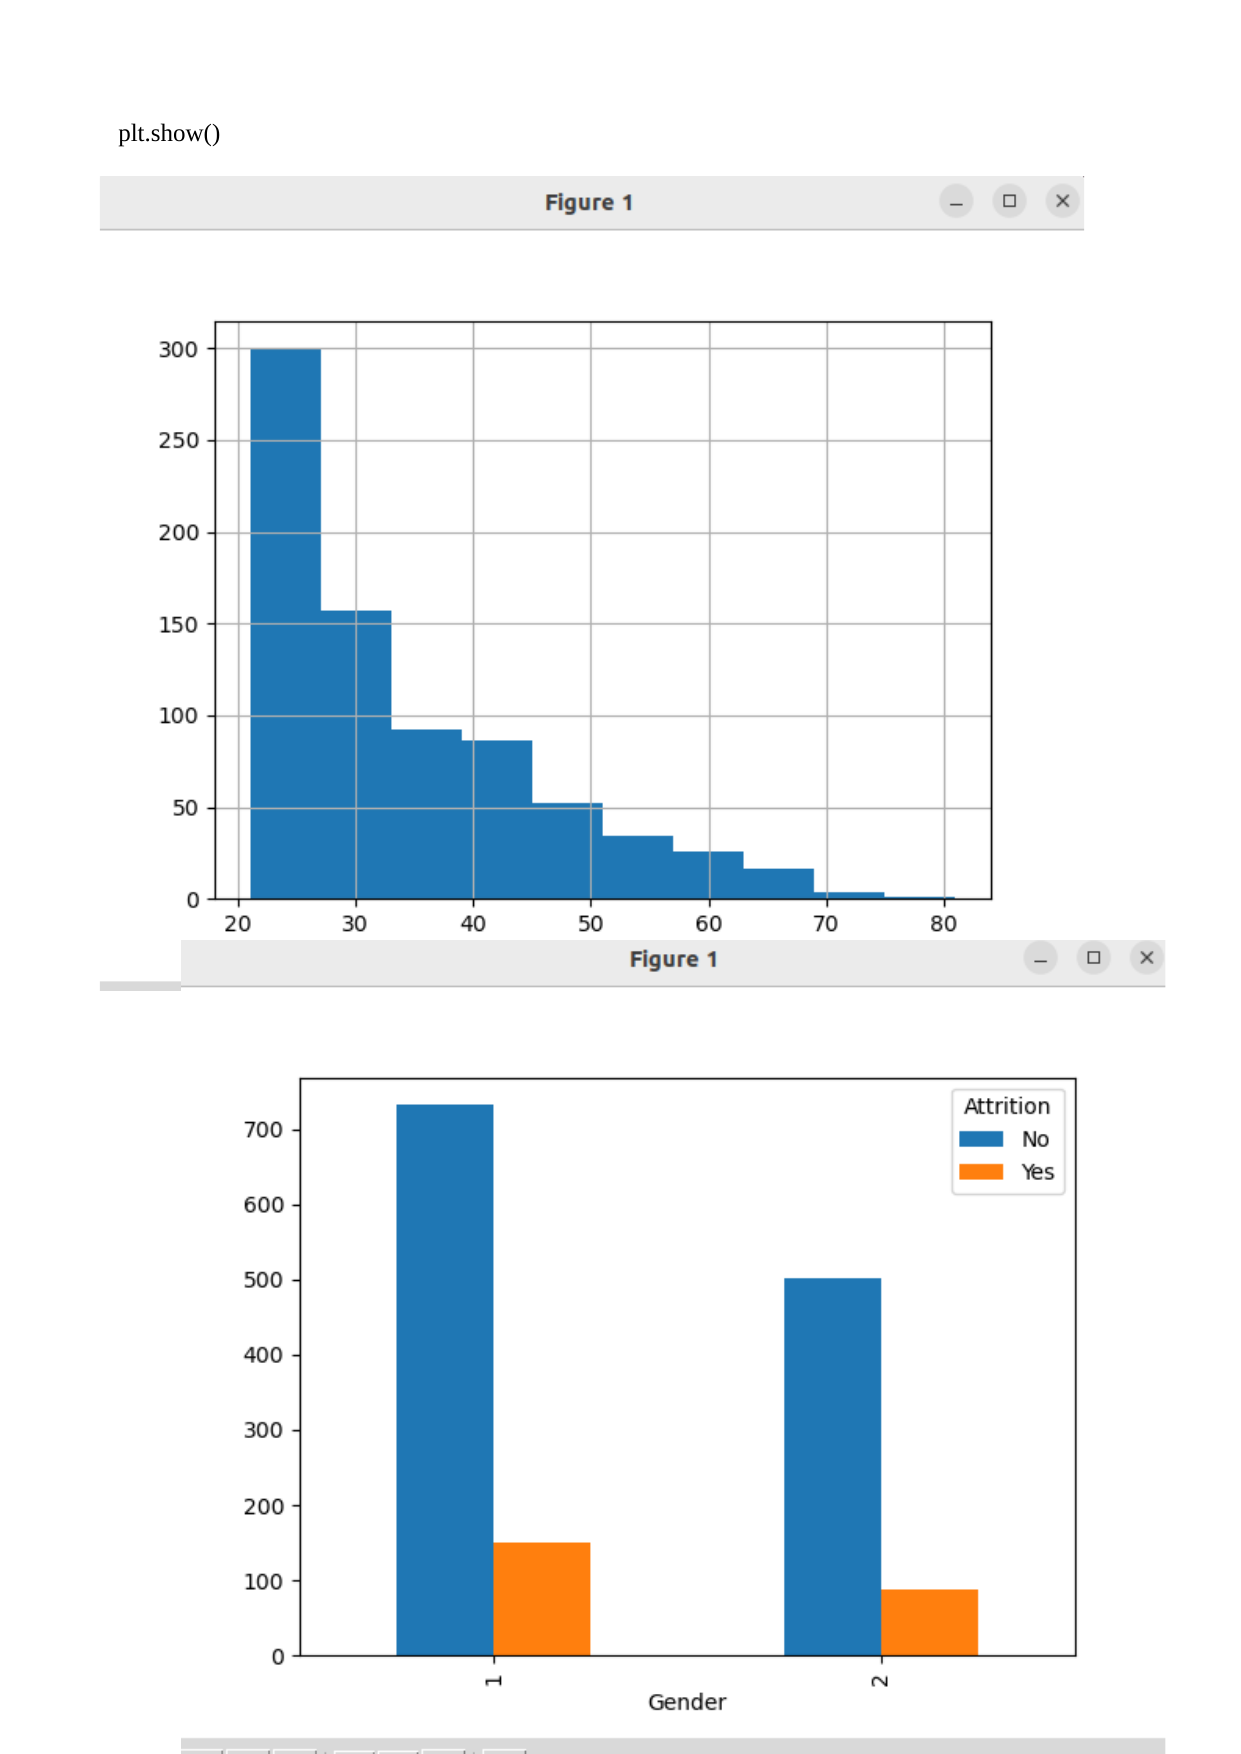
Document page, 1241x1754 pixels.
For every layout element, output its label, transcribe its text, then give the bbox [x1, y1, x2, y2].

text plt.show() [118, 118, 1122, 147]
picture [99, 176, 1166, 1754]
